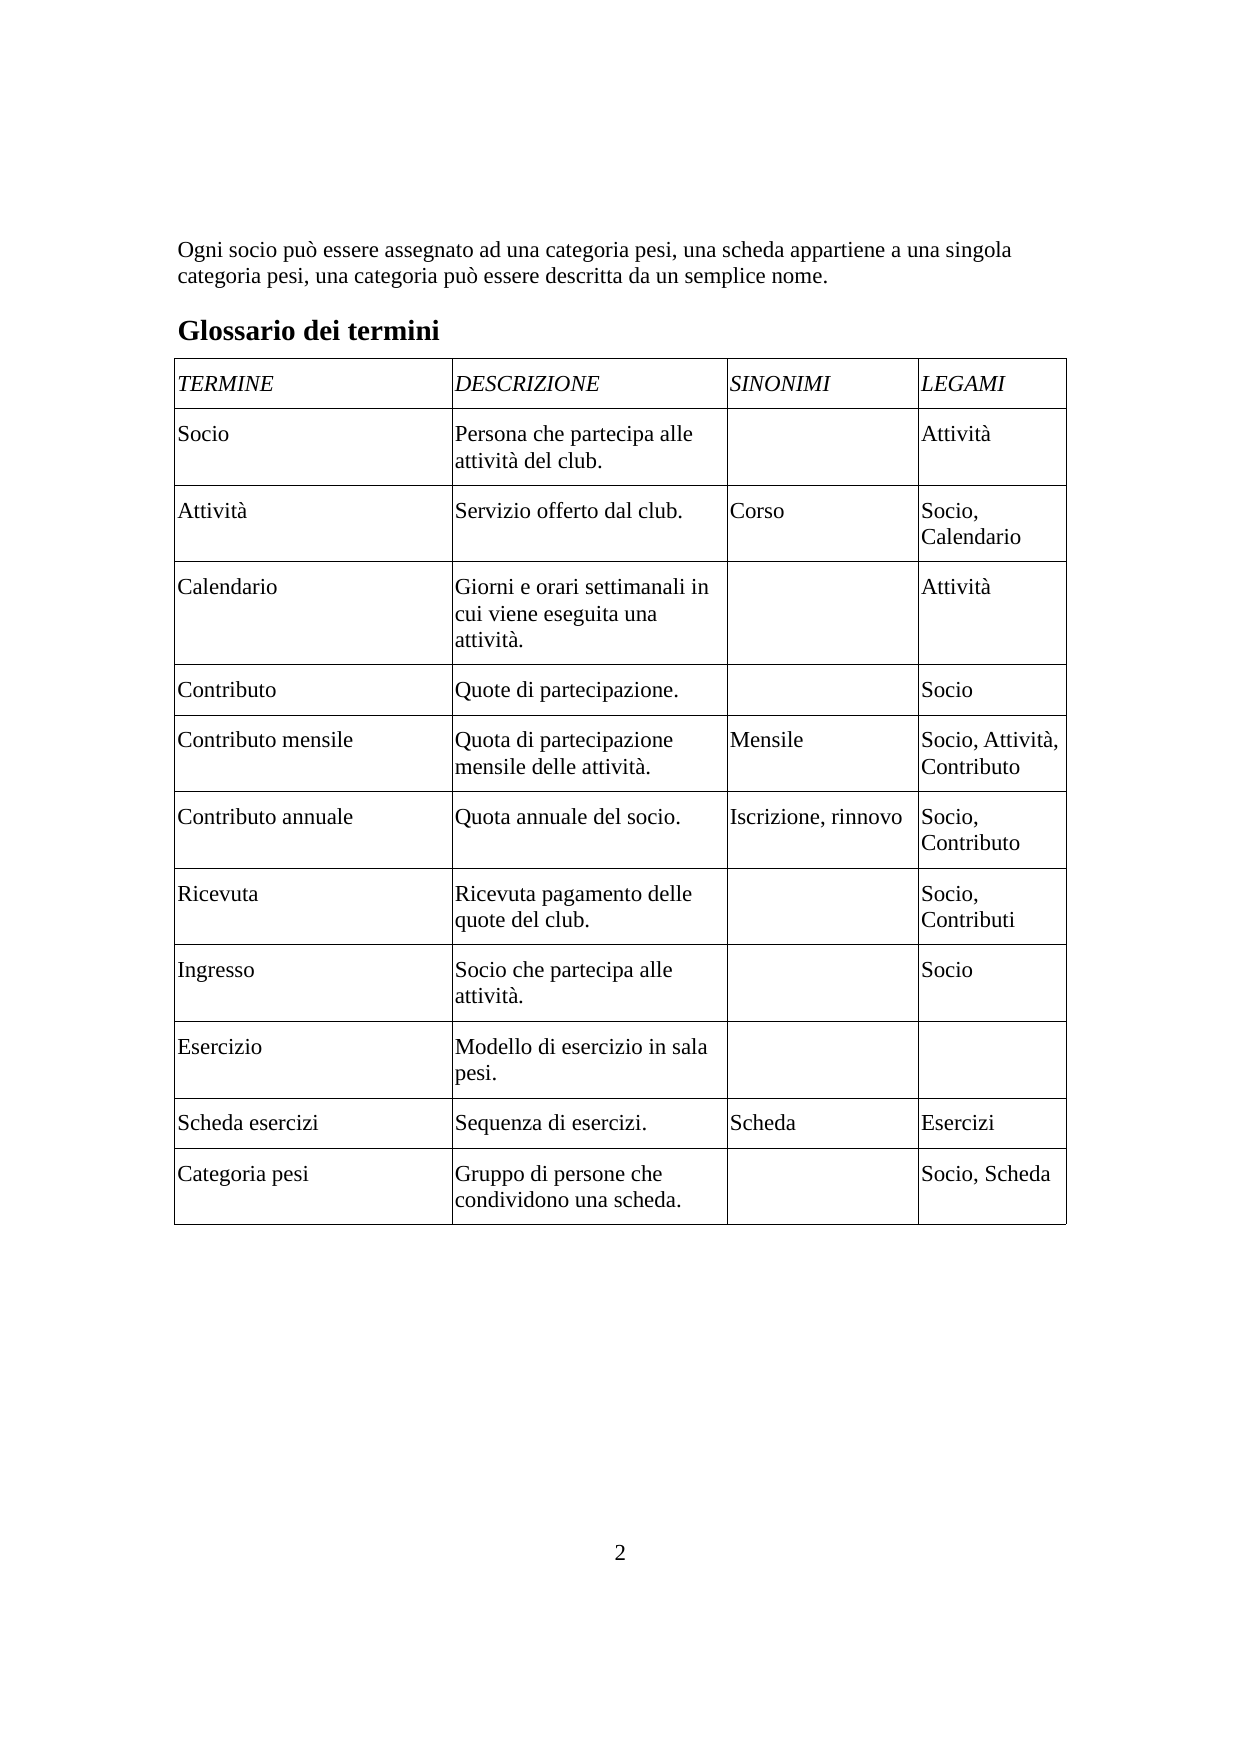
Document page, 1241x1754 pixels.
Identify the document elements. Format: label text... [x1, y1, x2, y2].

table_cell Quote di partecipazione. [453, 665, 727, 714]
table_header TERMINE [175, 359, 452, 408]
table_cell Attività [919, 562, 1066, 664]
table_cell [728, 869, 918, 944]
table_cell Quota annuale del socio. [453, 792, 727, 868]
table_cell Persona che partecipa alle attività del club. [453, 409, 727, 485]
table_header DESCRIZIONE [453, 359, 727, 408]
table_cell Esercizi [919, 1099, 1066, 1148]
table_cell Categoria pesi [175, 1149, 452, 1224]
table_cell Calendario [175, 562, 452, 664]
table_cell [728, 1149, 918, 1224]
table_cell Sequenza di esercizi. [453, 1099, 727, 1148]
table_header SINONIMI [728, 359, 918, 408]
table_cell Corso [728, 486, 918, 561]
table_cell Iscrizione, rinnovo [728, 792, 918, 868]
table_cell Giorni e orari settimanali in cui viene eseguita una attività. [453, 562, 727, 664]
table_cell [728, 1022, 918, 1097]
text Ogni socio può essere assegnato ad una categoria pesi, una scheda appartiene a una singola categoria pesi, una categoria può essere descritta da un semplice nome. [177, 236, 1063, 289]
table_cell Socio [919, 665, 1066, 714]
table_cell [728, 945, 918, 1021]
table_cell Attività [919, 409, 1066, 485]
table_cell [728, 665, 918, 714]
table_cell Attività [175, 486, 452, 561]
table_cell Ricevuta pagamento delle quote del club. [453, 869, 727, 944]
table_cell Esercizio [175, 1022, 452, 1097]
table_cell Socio che partecipa alle attività. [453, 945, 727, 1021]
table_cell Gruppo di persone che condividono una scheda. [453, 1149, 727, 1224]
table_cell Ingresso [175, 945, 452, 1021]
table_cell Mensile [728, 716, 918, 791]
table_cell Quota di partecipazione mensile delle attività. [453, 716, 727, 791]
table_cell Scheda [728, 1099, 918, 1148]
table_cell Ricevuta [175, 869, 452, 944]
table_cell Scheda esercizi [175, 1099, 452, 1148]
table_cell Socio, Contributo [919, 792, 1066, 868]
table_cell Socio, Attività, Contributo [919, 716, 1066, 791]
text Glossario dei termini [177, 313, 1063, 346]
table_header LEGAMI [919, 359, 1066, 408]
table_cell Contributo [175, 665, 452, 714]
table_cell Socio, Calendario [919, 486, 1066, 561]
table_cell Modello di esercizio in sala pesi. [453, 1022, 727, 1097]
table_cell Socio, Scheda [919, 1149, 1066, 1224]
table_cell [919, 1022, 1066, 1097]
table_cell Socio [919, 945, 1066, 1021]
table_cell Contributo annuale [175, 792, 452, 868]
table_cell Contributo mensile [175, 716, 452, 791]
table_cell Socio, Contributi [919, 869, 1066, 944]
table_cell [728, 562, 918, 664]
table_cell [728, 409, 918, 485]
table_cell Servizio offerto dal club. [453, 486, 727, 561]
table_cell Socio [175, 409, 452, 485]
